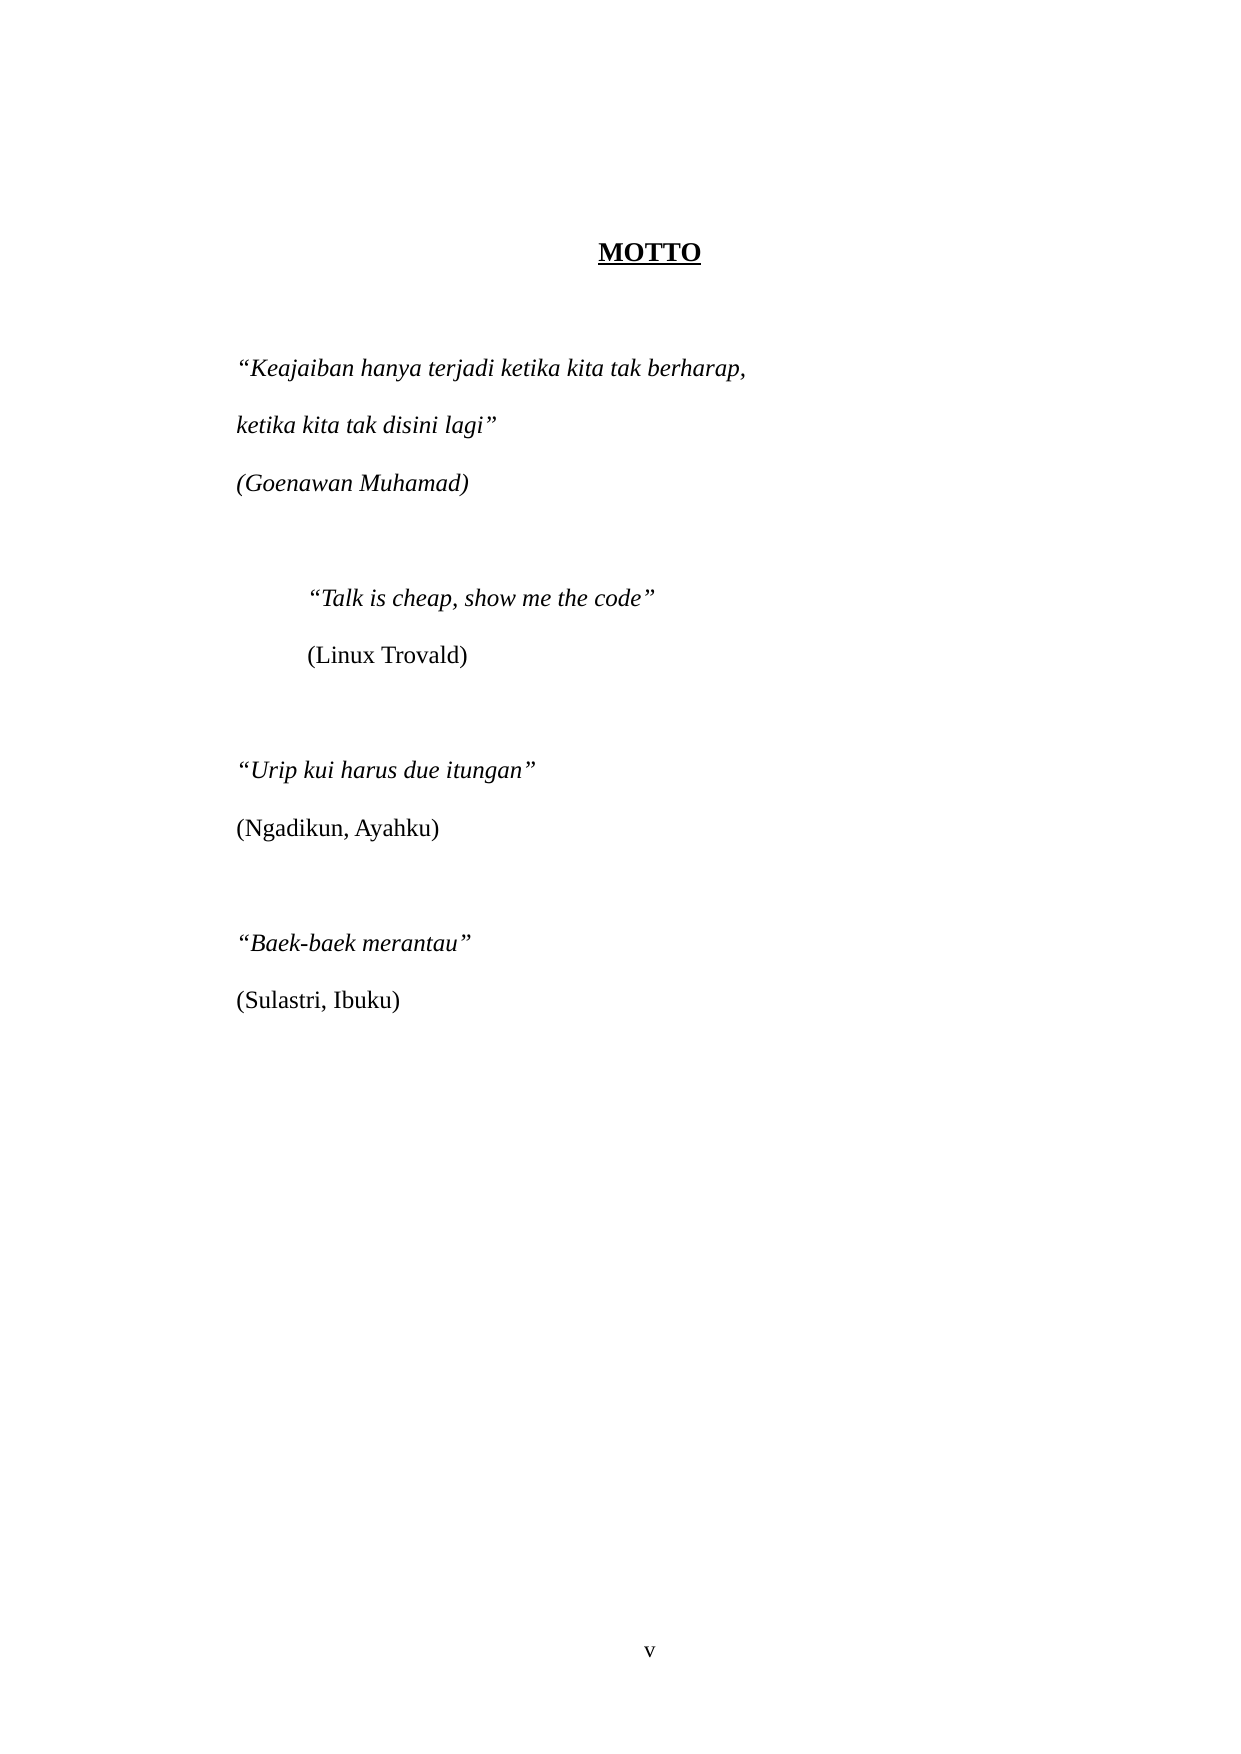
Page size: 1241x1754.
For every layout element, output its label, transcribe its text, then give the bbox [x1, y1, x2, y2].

text “Baek-baek merantau” [236, 928, 1063, 957]
text (Sulastri, Ibuku) [236, 985, 1063, 1014]
subtitle MOTTO [236, 236, 1063, 267]
text (Ngadikun, Ayahku) [236, 813, 1063, 842]
text “Urip kui harus due itungan” [236, 755, 1063, 784]
text (Linux Trovald) [236, 640, 1063, 669]
text “Talk is cheap, show me the code” [236, 583, 1063, 612]
text ketika kita tak disini lagi” (Goenawan Muhamad) [236, 410, 1063, 497]
text “Keajaiban hanya terjadi ketika kita tak berharap, [236, 353, 1063, 382]
